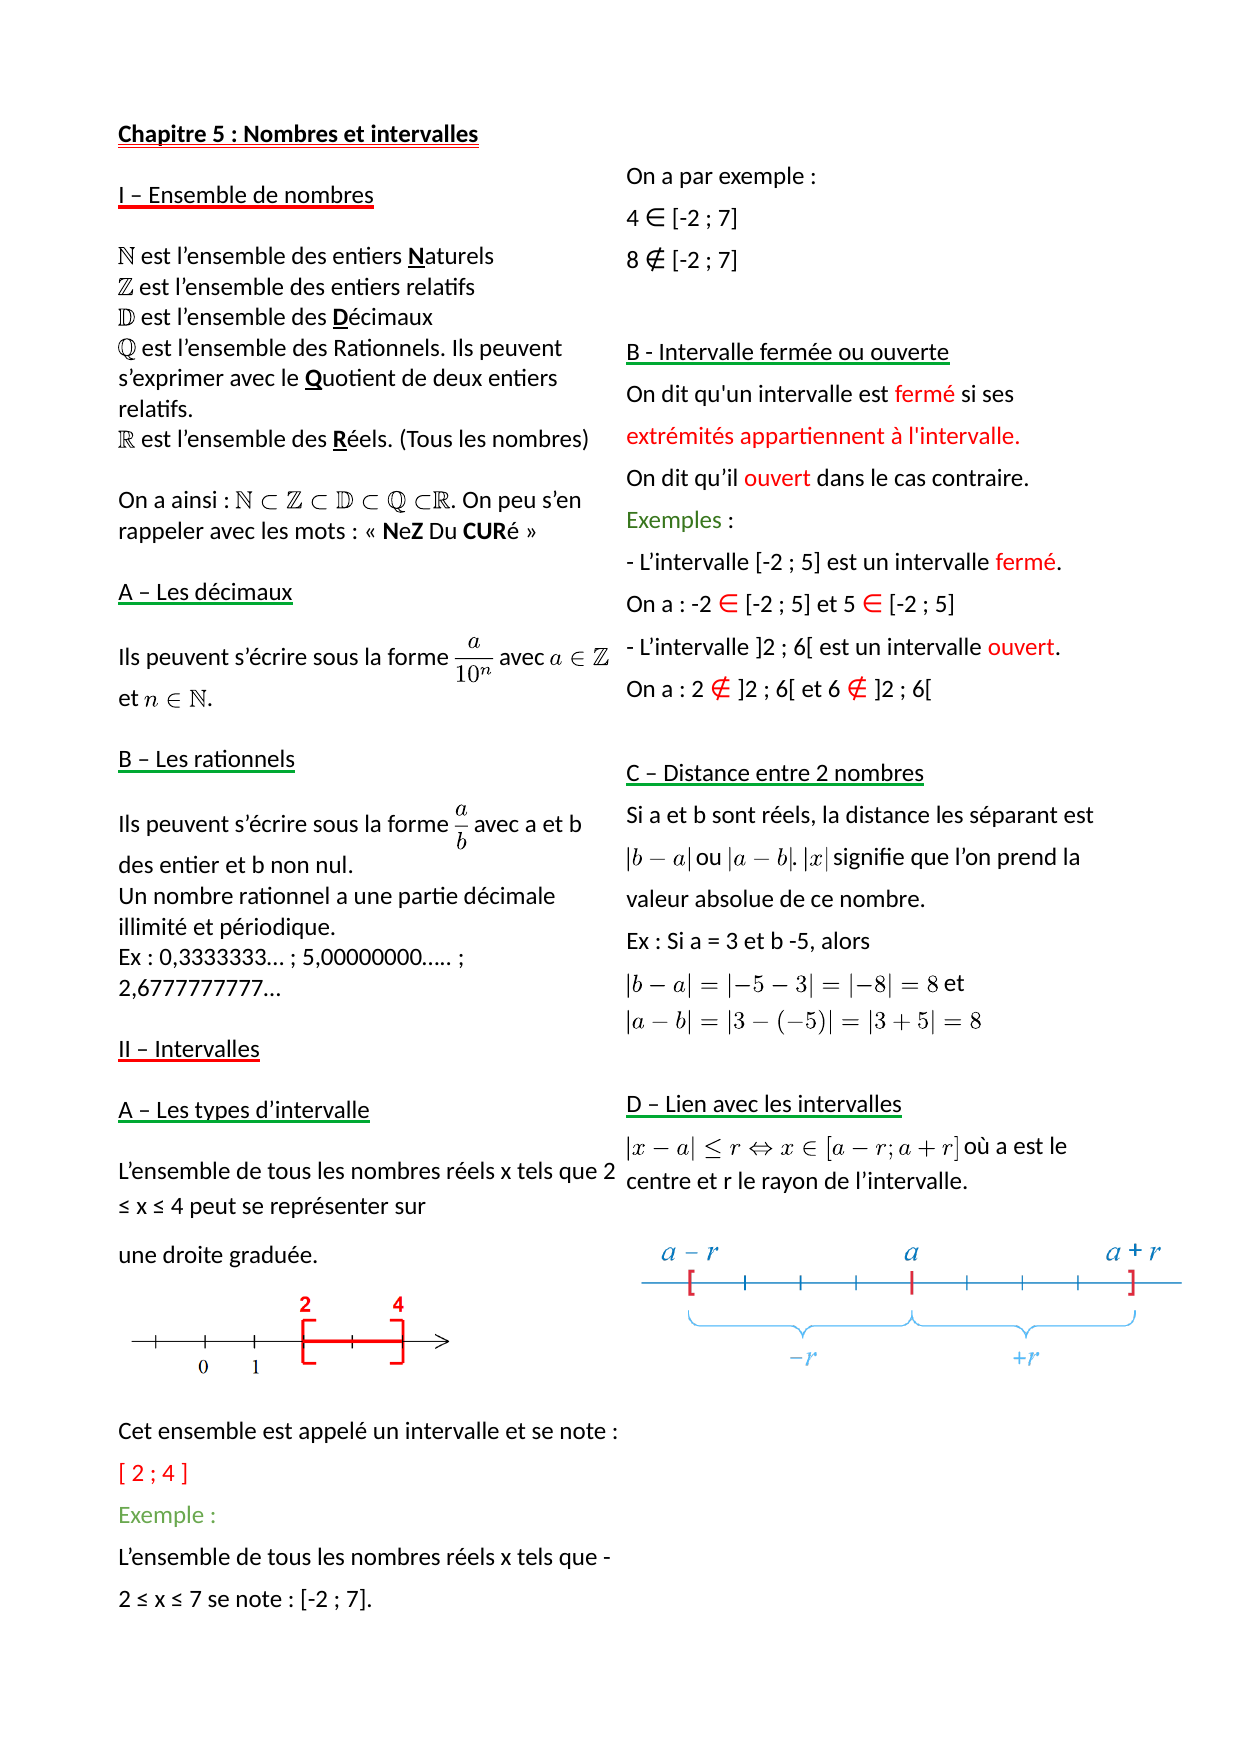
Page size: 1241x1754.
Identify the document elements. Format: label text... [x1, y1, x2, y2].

text Si a et b sont réels, la distance les séparant est ou . signifie que l’on prend la valeur absolue de ce nombre. [626, 799, 1122, 914]
text On dit qu'un intervalle est fermé si ses extrémités appartiennent à l'intervalle. [626, 378, 1122, 451]
text On a : -2 ∈ [-2 ; 5] et 5 ∈ [-2 ; 5] [626, 588, 1122, 619]
text On a par exemple : [626, 160, 1122, 191]
text L’ensemble de tous les nombres réels x tels que -2 ≤ x ≤ 7 se note : [-2 ; 7]. [118, 1541, 620, 1614]
text B - Intervalle fermée ou ouverte [626, 336, 1122, 367]
text On a : 2 ∉ ]2 ; 6[ et 6 ∉ ]2 ; 6[ [626, 673, 1122, 703]
picture [637, 1227, 1184, 1381]
text L’ensemble de tous les nombres réels x tels que 2 ≤ x ≤ 4 peut se représenter sur [118, 1155, 620, 1220]
text Un nombre rationnel a une partie décimale illimité et périodique. [118, 880, 620, 941]
text Chapitre 5 : Nombres et intervalles [118, 118, 620, 149]
text est l’ensemble des entiers relatifs [118, 271, 620, 301]
text est l’ensemble des Rationnels. Ils peuvent s’exprimer avec le Quotient de deux entiers relatifs. [118, 332, 620, 423]
text - L’intervalle ]2 ; 6[ est un intervalle ouvert. [626, 631, 1122, 661]
text Exemple : [118, 1499, 620, 1530]
text 8 ∉ [-2 ; 7] [626, 244, 1122, 275]
text Exemples : [626, 504, 1122, 535]
text Ex : 0,3333333… ; 5,00000000….. ; 2,6777777777… [118, 941, 620, 1002]
text A – Les décimaux [118, 576, 620, 606]
text est l’ensemble des entiers Naturels [118, 240, 620, 271]
text est l’ensemble des Réels. (Tous les nombres) [118, 423, 620, 454]
text Ex : Si a = 3 et b -5, alors et [626, 925, 1122, 1035]
text où a est le centre et r le rayon de l’intervalle. [626, 1130, 1122, 1196]
text On a ainsi : . On peu s’en rappeler avec les mots : « NeZ Du CURé » [118, 484, 620, 545]
text Ils peuvent s’écrire sous la forme avec et . [118, 637, 620, 713]
text Cet ensemble est appelé un intervalle et se note : [ 2 ; 4 ] [118, 1415, 620, 1488]
text D – Lien avec les intervalles [626, 1088, 1122, 1119]
text On dit qu’il ouvert dans le cas contraire. [626, 462, 1122, 493]
text est l’ensemble des Décimaux [118, 301, 620, 332]
text II – Intervalles [118, 1033, 620, 1063]
text A – Les types d’intervalle [118, 1094, 620, 1124]
text 4 ∈ [-2 ; 7] [626, 202, 1122, 233]
text - L’intervalle [-2 ; 5] est un intervalle fermé. [626, 546, 1122, 577]
text une droite graduée. [118, 1239, 620, 1270]
picture [131, 1272, 468, 1391]
text B – Les rationnels [118, 743, 620, 774]
text I – Ensemble de nombres [118, 179, 620, 210]
text C – Distance entre 2 nombres [626, 757, 1122, 787]
text Ils peuvent s’écrire sous la forme avec a et b des entier et b non nul. [118, 804, 620, 880]
